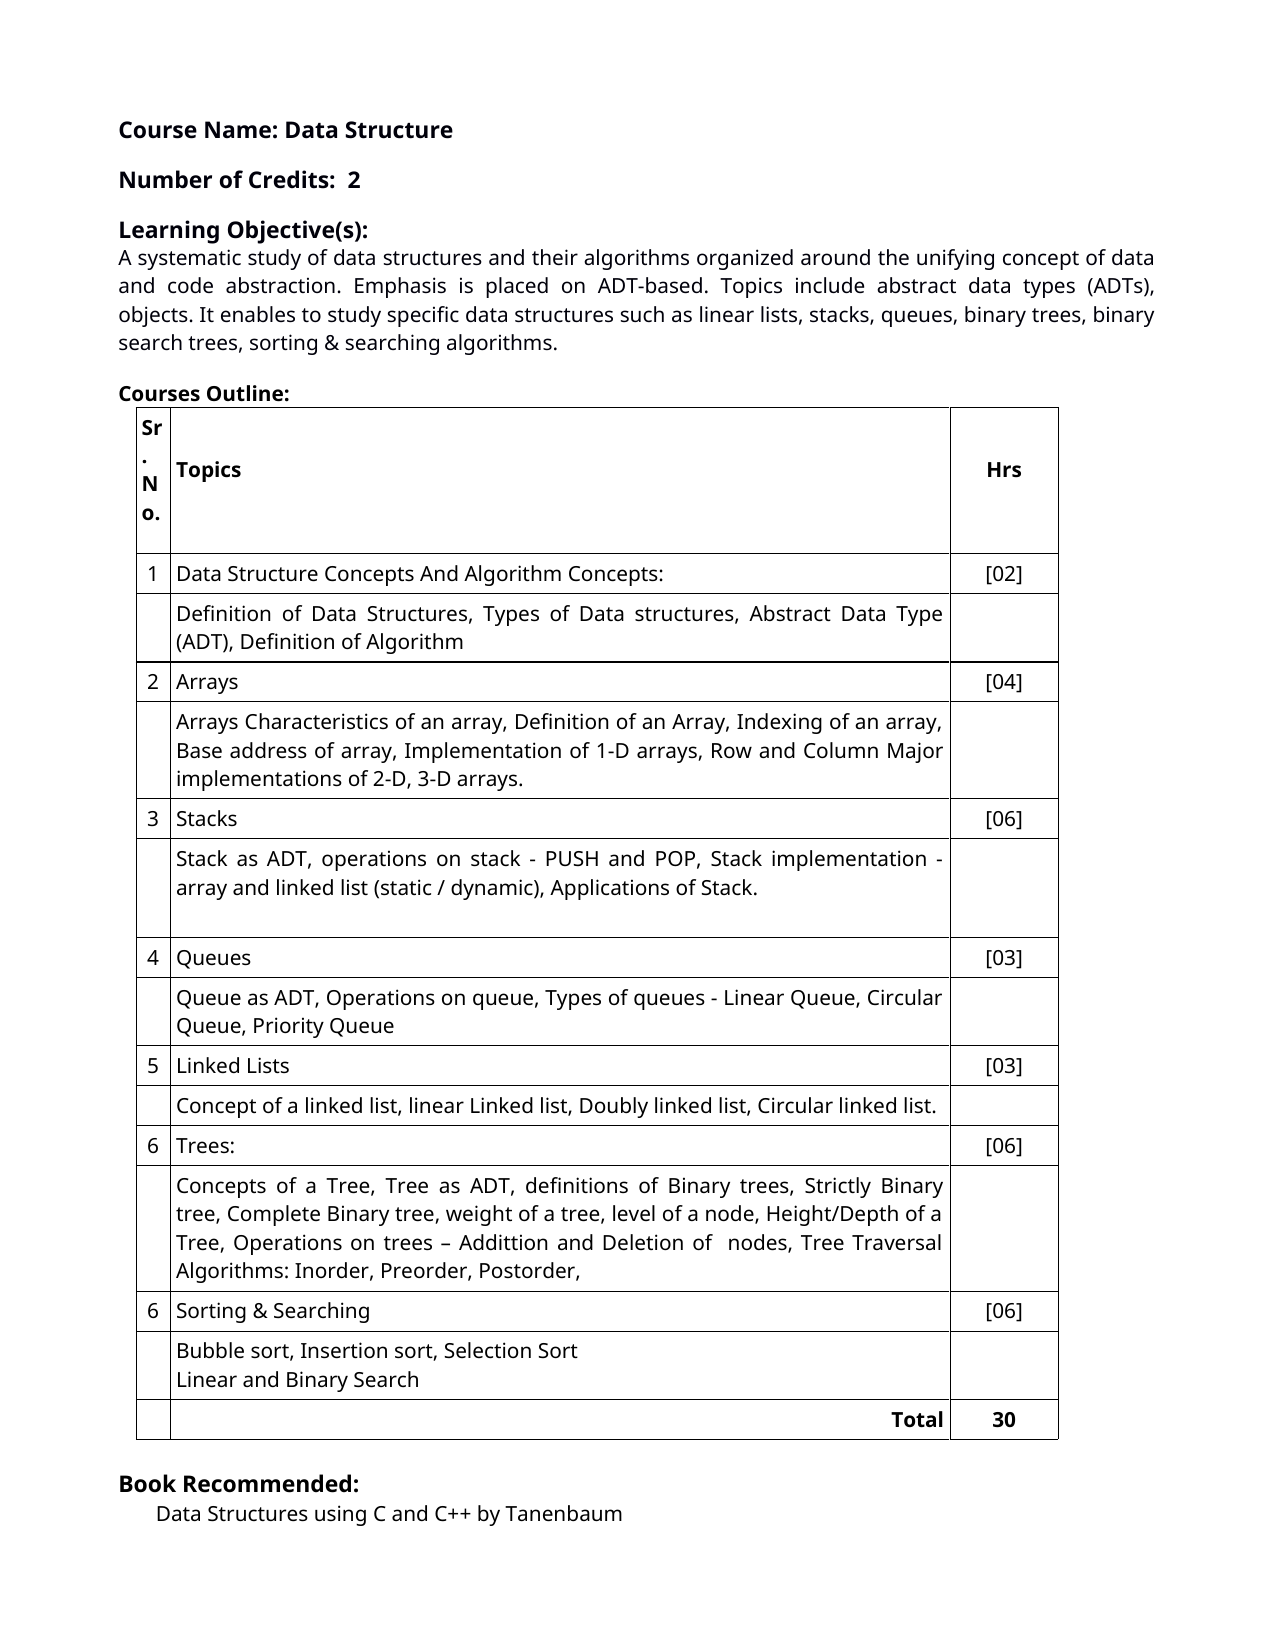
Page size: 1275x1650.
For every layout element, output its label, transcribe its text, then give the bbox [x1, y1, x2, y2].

table_header Sr. No. [137, 408, 170, 553]
table_cell [137, 839, 170, 937]
text Book Recommended: [118, 1468, 1157, 1499]
text Number of Credits: 2 [118, 168, 1157, 193]
table_cell [951, 978, 1058, 1045]
table_cell [137, 702, 170, 798]
table_cell [06] [951, 1292, 1058, 1331]
text Learning Objective(s): [118, 218, 1157, 243]
table_cell Definition of Data Structures, Types of Data structures, Abstract Data Type (ADT), Definition of Algorithm [171, 594, 949, 661]
table_cell Queue as ADT, Operations on queue, Types of queues - Linear Queue, Circular Queue, Priority Queue [171, 978, 949, 1045]
table_cell [951, 1086, 1058, 1125]
table_cell [951, 702, 1058, 798]
table_cell 4 [137, 938, 170, 977]
table_cell 2 [137, 663, 170, 701]
table_cell Trees: [171, 1126, 949, 1165]
table_cell [137, 1332, 170, 1399]
table_cell 1 [137, 554, 170, 593]
table_cell [951, 1166, 1058, 1291]
text Courses Outline: [118, 382, 1157, 407]
table_header Hrs [951, 408, 1058, 553]
table_cell Linked Lists [171, 1046, 949, 1085]
table_cell 5 [137, 1046, 170, 1085]
table_cell [951, 594, 1058, 661]
table_cell 6 [137, 1292, 170, 1331]
table_cell [137, 1400, 170, 1439]
table_cell [06] [951, 1126, 1058, 1165]
table_cell Bubble sort, Insertion sort, Selection Sort Linear and Binary Search [171, 1332, 949, 1399]
table_cell [03] [951, 938, 1058, 977]
table_cell Concept of a linked list, linear Linked list, Doubly linked list, Circular linked list. [171, 1086, 949, 1125]
table_cell Arrays [171, 663, 949, 701]
table_cell 6 [137, 1126, 170, 1165]
text Course Name: Data Structure [118, 118, 1157, 143]
table_cell Sorting & Searching [171, 1292, 949, 1331]
table_cell Stack as ADT, operations on stack - PUSH and POP, Stack implementation - array and linked list (static / dynamic), Applications of Stack. [171, 839, 949, 937]
table_cell [137, 1166, 170, 1291]
table_cell Queues [171, 938, 949, 977]
text A systematic study of data structures and their algorithms organized around the unifying concept of data and code abstraction. Emphasis is placed on ADT-based. Topics include abstract data types (ADTs), objects. It enables to study specific data structures such as linear lists, stacks, queues, binary trees, binary search trees, sorting & searching algorithms. [118, 243, 1157, 357]
table_cell Arrays Characteristics of an array, Definition of an Array, Indexing of an array, Base address of array, Implementation of 1-D arrays, Row and Column Major implementations of 2-D, 3-D arrays. [171, 702, 949, 798]
list Data Structures using C and C++ by Tanenbaum [156, 1499, 1157, 1528]
table_cell 3 [137, 799, 170, 838]
table_cell [137, 978, 170, 1045]
table_cell 30 [951, 1400, 1058, 1439]
table_cell [951, 1332, 1058, 1399]
table_cell Data Structure Concepts And Algorithm Concepts: [171, 554, 949, 593]
table_cell [137, 594, 170, 661]
table_cell Stacks [171, 799, 949, 838]
table_cell Concepts of a Tree, Tree as ADT, definitions of Binary trees, Strictly Binary tree, Complete Binary tree, weight of a tree, level of a node, Height/Depth of a Tree, Operations on trees – Addittion and Deletion of nodes, Tree Traversal Algorithms: Inorder, Preorder, Postorder, [171, 1166, 949, 1291]
table_cell Total [171, 1400, 949, 1439]
table_cell [04] [951, 663, 1058, 701]
table_cell [137, 1086, 170, 1125]
table_cell [03] [951, 1046, 1058, 1085]
table_header Topics [171, 408, 949, 553]
table_cell [951, 839, 1058, 937]
table_cell [02] [951, 554, 1058, 593]
table_cell [06] [951, 799, 1058, 838]
